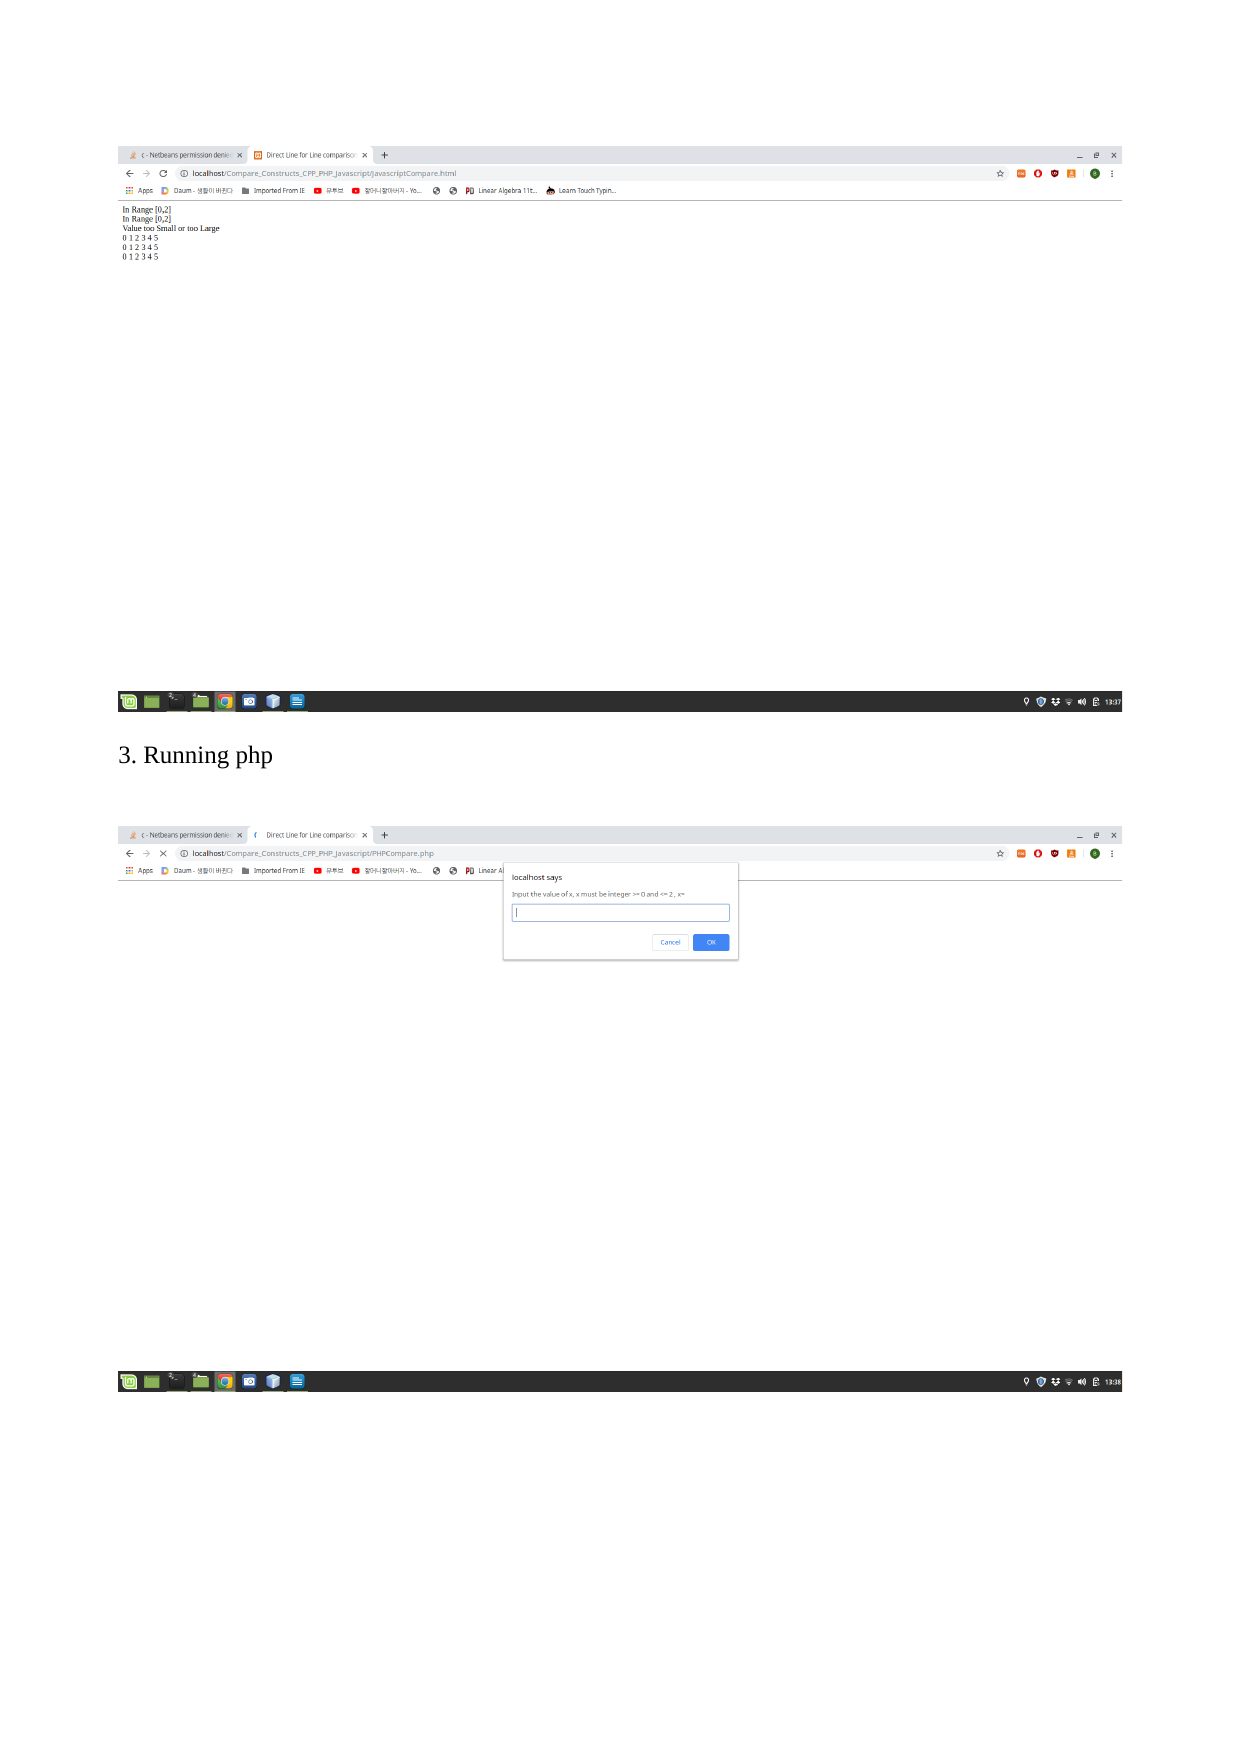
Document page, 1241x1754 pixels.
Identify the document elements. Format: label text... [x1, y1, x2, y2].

text 3. Running php [118, 740, 1122, 769]
picture [118, 826, 1123, 1392]
picture [118, 146, 1123, 712]
